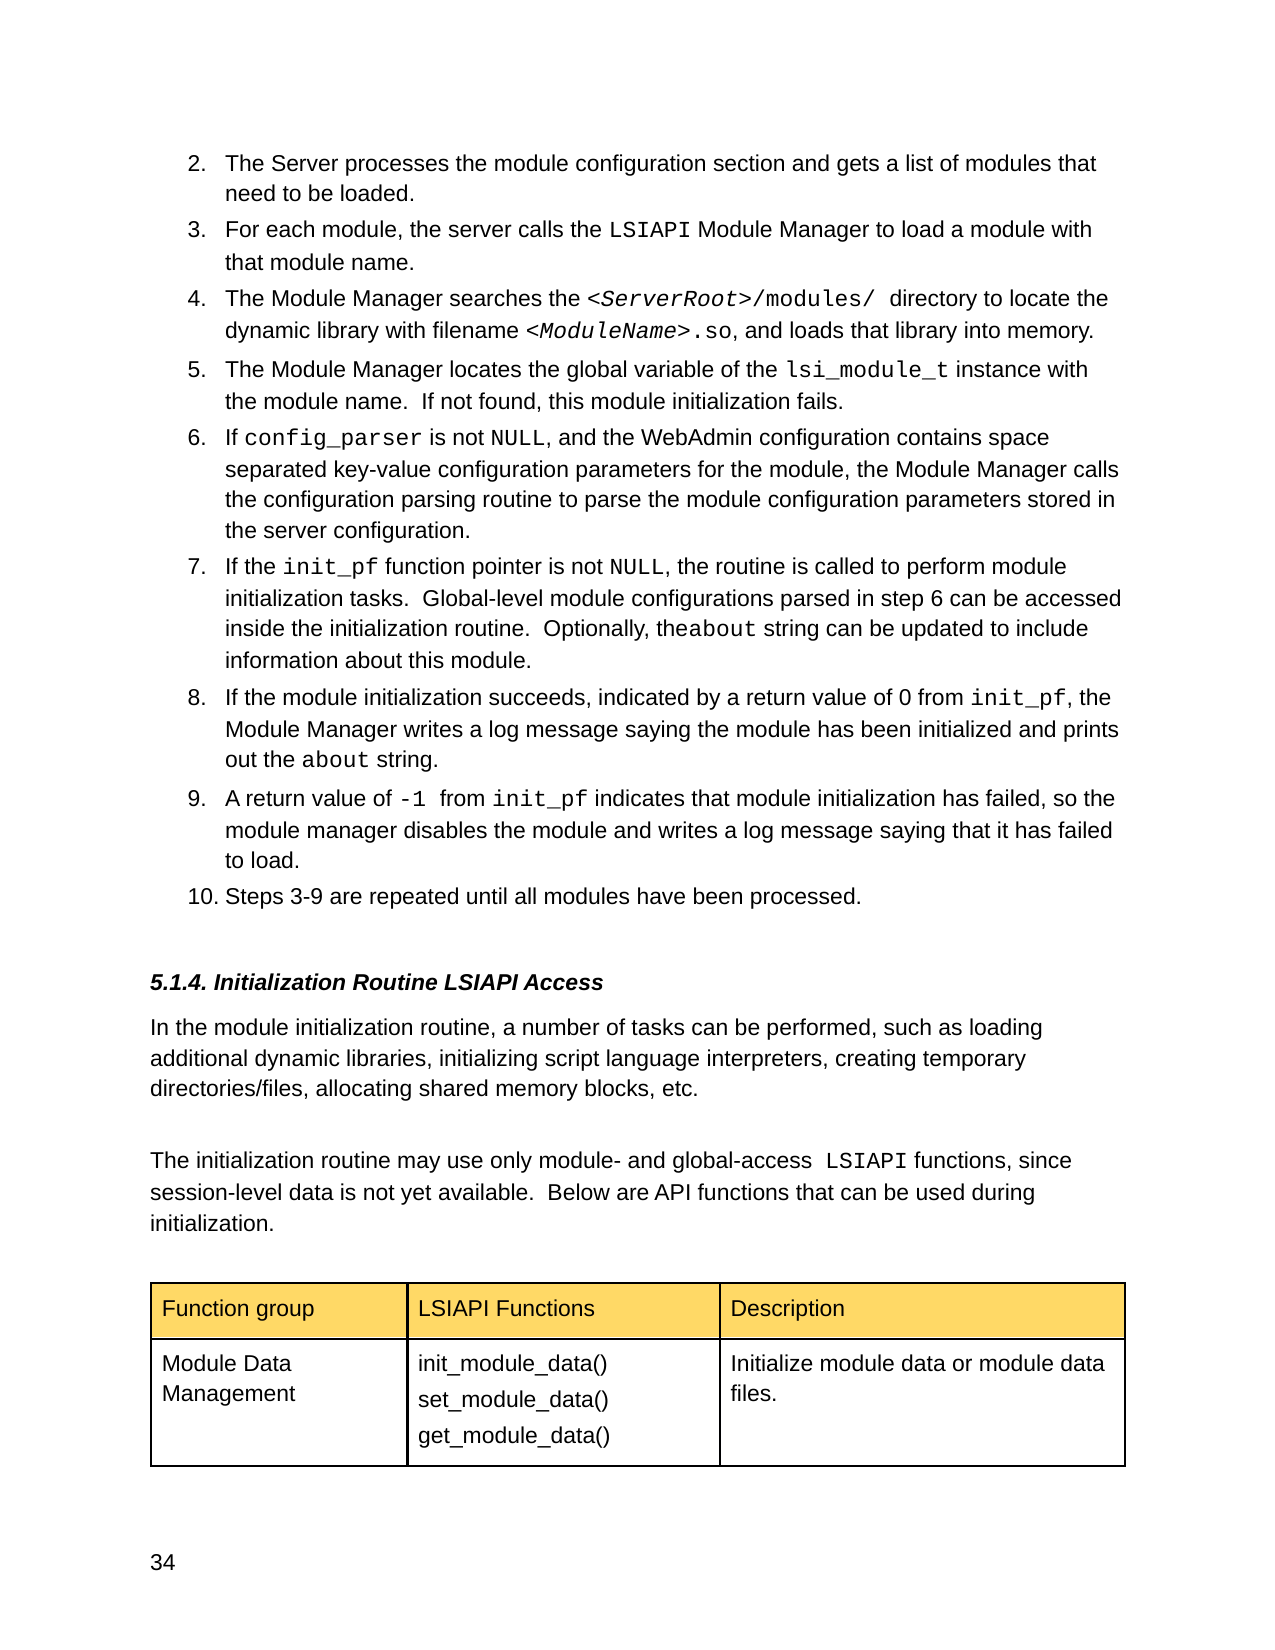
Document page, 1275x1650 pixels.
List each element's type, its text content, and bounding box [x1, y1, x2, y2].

table_header LSIAPI Functions [409, 1284, 719, 1337]
table_header Description [721, 1284, 1124, 1337]
list If config_parser is not NULL, and the WebAdmin configuration contains space separated key-value configuration parameters for the module, the Module Manager calls the configuration parsing routine to parse the module configuration parameters stored in the server configuration. [187, 424, 1125, 543]
list The Server processes the module configuration section and gets a list of modules that need to be loaded. [187, 150, 1125, 207]
list If the init_pf function pointer is not NULL, the routine is called to perform module initialization tasks. Global-level module configurations parsed in step 6 can be accessed inside the initialization routine. Optionally, theabout string can be updated to include information about this module. [187, 553, 1125, 674]
table_cell init_module_data() set_module_data() get_module_data() [409, 1340, 719, 1465]
table_header Function group [152, 1284, 406, 1337]
table_cell Module Data Management [152, 1340, 406, 1465]
text In the module initialization routine, a number of tasks can be performed, such as loading additional dynamic libraries, initializing script language interpreters, creating temporary directories/files, allocating shared memory blocks, etc. [150, 1014, 1125, 1101]
list Steps 3-9 are repeated until all modules have been processed. [187, 883, 1125, 910]
list The Module Manager searches the <ServerRoot>/modules/ directory to locate the dynamic library with filename <ModuleName>.so, and loads that library into memory. [187, 285, 1125, 345]
list A return value of -1 from init_pf indicates that module initialization has failed, so the module manager disables the module and writes a log message saying that it has failed to load. [187, 785, 1125, 873]
list If the module initialization succeeds, indicated by a return value of 0 from init_pf, the Module Manager writes a log message saying the module has been initialized and prints out the about string. [187, 684, 1125, 774]
list For each module, the server calls the LSIAPI Module Manager to load a module with that module name. [187, 216, 1125, 275]
subtitle 5.1.4. Initialization Routine LSIAPI Access [150, 968, 1125, 995]
text The initialization routine may use only module- and global-access LSIAPI functions, since session-level data is not yet available. Below are API functions that can be used during initialization. [150, 1147, 1125, 1236]
table_cell Initialize module data or module data files. [721, 1340, 1124, 1465]
list The Module Manager locates the global variable of the lsi_module_t instance with the module name. If not found, this module initialization fails. [187, 356, 1125, 414]
